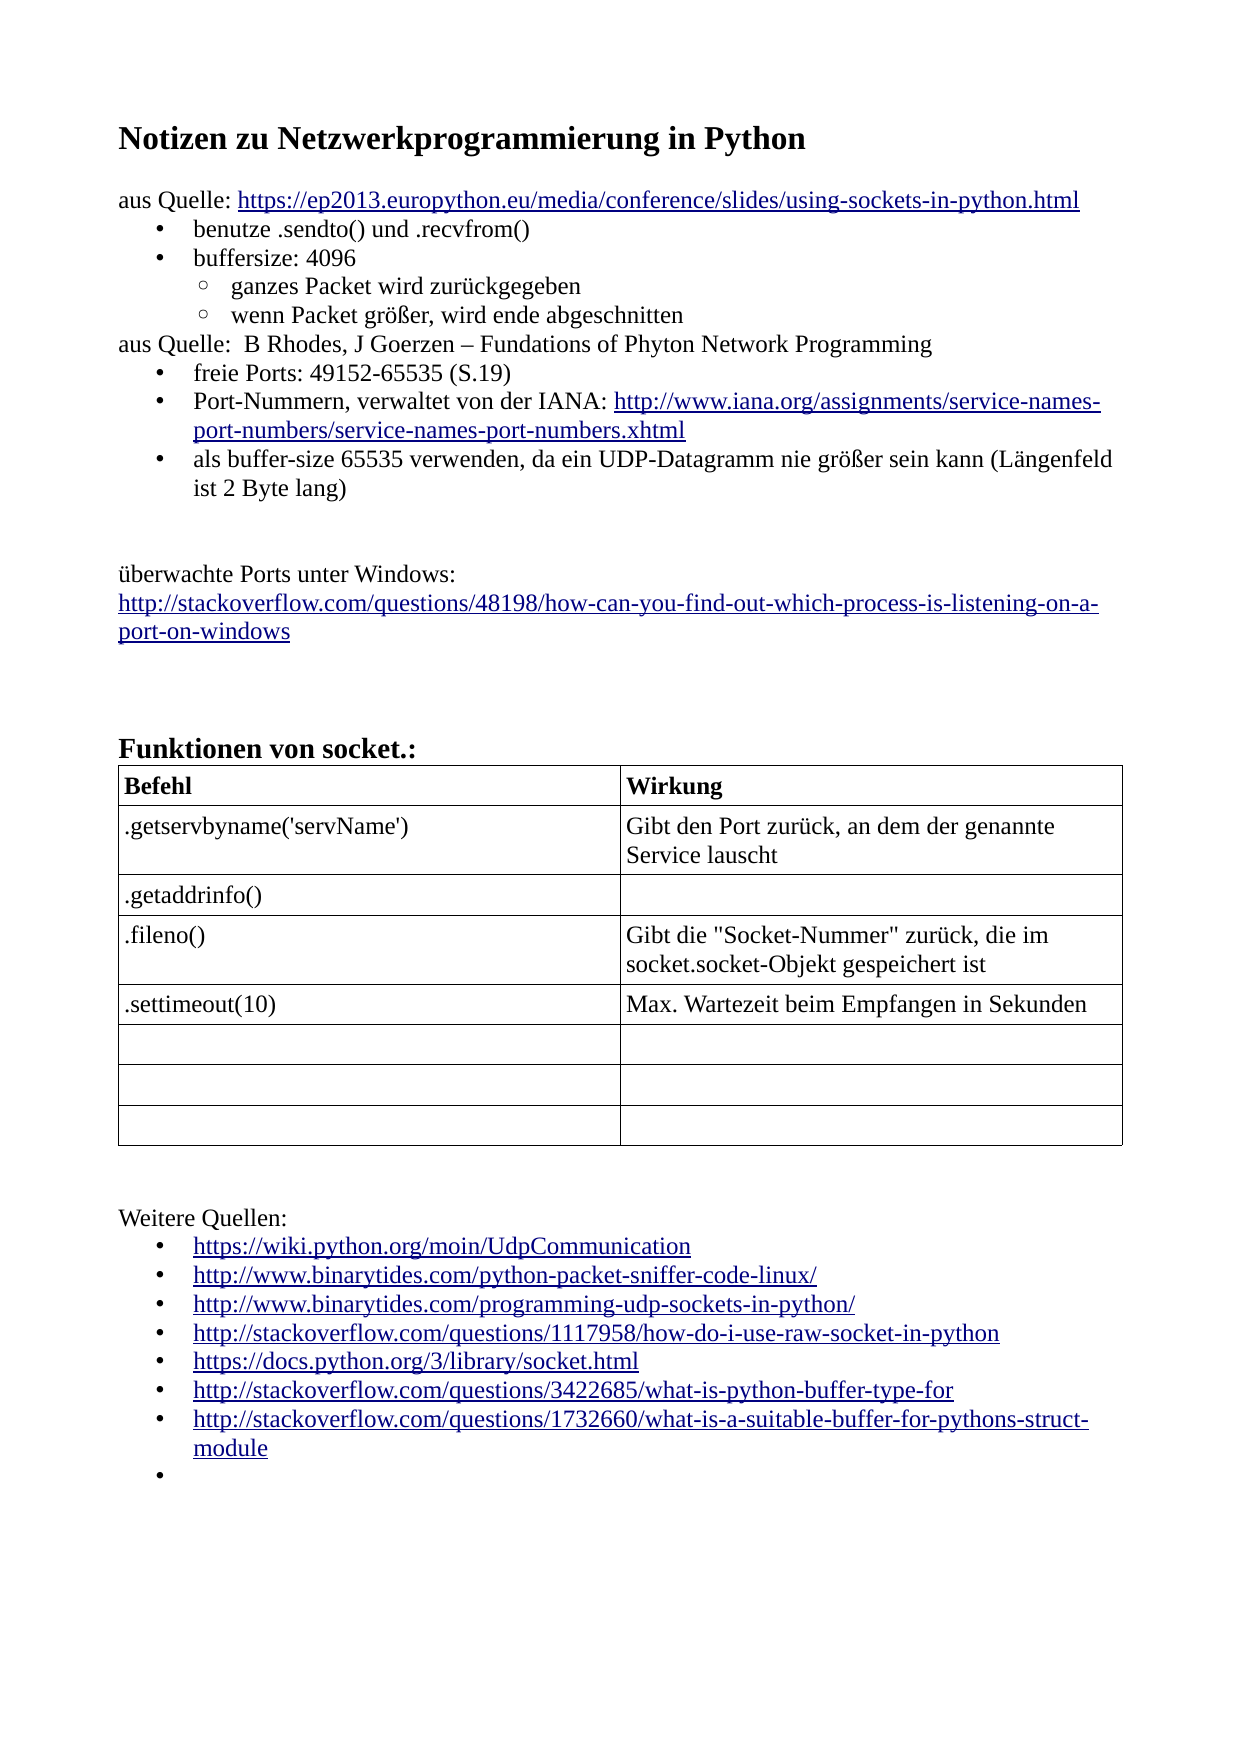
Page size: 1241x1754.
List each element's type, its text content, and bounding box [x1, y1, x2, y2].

table_cell .getservbyname('servName') [119, 806, 620, 874]
table_cell [621, 1025, 1122, 1064]
list https://docs.python.org/3/library/socket.html [156, 1346, 1122, 1375]
text Weitere Quellen: [118, 1203, 1122, 1231]
list benutze .sendto() und .recvfrom() [156, 214, 1122, 243]
list freie Ports: 49152-65535 (S.19) [156, 358, 1122, 386]
text aus Quelle: B Rhodes, J Goerzen – Fundations of Phyton Network Programming [118, 329, 1122, 358]
table_cell Gibt die "Socket-Nummer" zurück, die im socket.socket-Objekt gespeichert ist [621, 916, 1122, 984]
table_cell [119, 1025, 620, 1064]
table_cell [119, 1106, 620, 1145]
list als buffer-size 65535 verwenden, da ein UDP-Datagramm nie größer sein kann (Längenfeld ist 2 Byte lang) [156, 444, 1122, 501]
table_cell [621, 1106, 1122, 1145]
table_cell [621, 1065, 1122, 1105]
list https://wiki.python.org/moin/UdpCommunication [156, 1231, 1122, 1260]
text aus Quelle: https://ep2013.europython.eu/media/conference/slides/using-sockets-in-python.html [118, 185, 1122, 214]
table_cell Max. Wartezeit beim Empfangen in Sekunden [621, 985, 1122, 1024]
list Port-Nummern, verwaltet von der IANA: http://www.iana.org/assignments/service-names-port-numbers/service-names-port-numbers.xhtml [156, 386, 1122, 444]
table_cell .fileno() [119, 916, 620, 984]
list http://stackoverflow.com/questions/3422685/what-is-python-buffer-type-for [156, 1375, 1122, 1404]
list http://stackoverflow.com/questions/1732660/what-is-a-suitable-buffer-for-pythons-struct-module [156, 1404, 1122, 1461]
list ganzes Packet wird zurückgegeben [193, 271, 1122, 300]
list wenn Packet größer, wird ende abgeschnitten [193, 300, 1122, 329]
text Funktionen von socket.: [118, 731, 1122, 765]
list http://www.binarytides.com/python-packet-sniffer-code-linux/ [156, 1260, 1122, 1289]
list http://www.binarytides.com/programming-udp-sockets-in-python/ [156, 1289, 1122, 1318]
table_header Befehl [119, 766, 620, 805]
text überwachte Ports unter Windows: [118, 559, 1122, 588]
table_cell .settimeout(10) [119, 985, 620, 1024]
list http://stackoverflow.com/questions/1117958/how-do-i-use-raw-socket-in-python [156, 1318, 1122, 1346]
table_cell [621, 875, 1122, 915]
text Notizen zu Netzwerkprogrammierung in Python [118, 118, 1122, 156]
table_cell Gibt den Port zurück, an dem der genannte Service lauscht [621, 806, 1122, 874]
table_cell [119, 1065, 620, 1105]
table_header Wirkung [621, 766, 1122, 805]
table_cell .getaddrinfo() [119, 875, 620, 915]
list buffersize: 4096 [156, 243, 1122, 271]
text http://stackoverflow.com/questions/48198/how-can-you-find-out-which-process-is-listening-on-a-port-on-windows [118, 588, 1122, 645]
